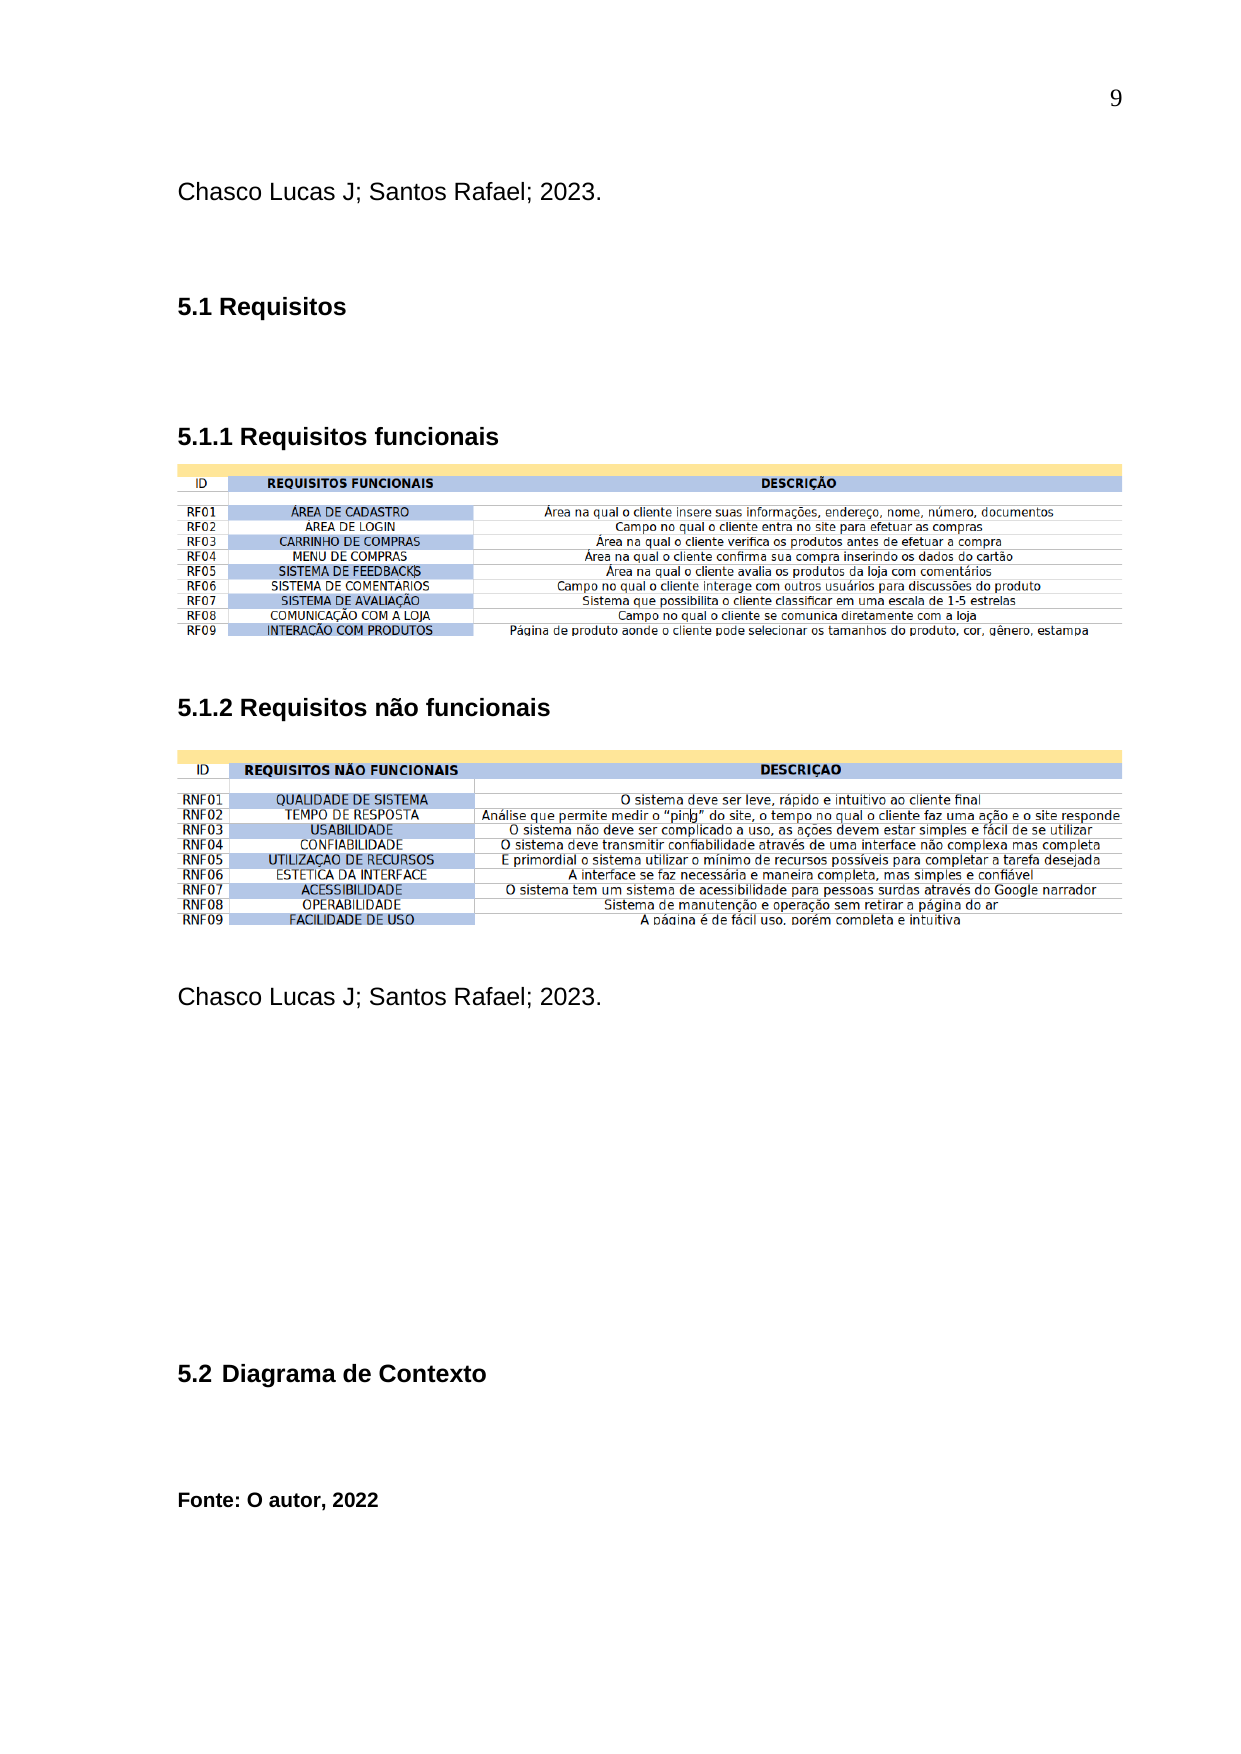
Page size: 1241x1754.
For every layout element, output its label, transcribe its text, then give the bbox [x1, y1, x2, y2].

picture [177, 750, 1123, 925]
subtitle 5.1 Requisitos [177, 292, 1122, 321]
subtitle Diagrama de Contexto [177, 1359, 1122, 1387]
text Fonte: O autor, 2022 [177, 1488, 1122, 1512]
subtitle 5.1.2 Requisitos não funcionais [177, 693, 1122, 721]
picture [177, 464, 1123, 636]
text Chasco Lucas J; Santos Rafael; 2023. [177, 982, 1122, 1010]
subtitle 5.1.1 Requisitos funcionais [177, 422, 1122, 450]
text Chasco Lucas J; Santos Rafael; 2023. [177, 177, 1122, 206]
